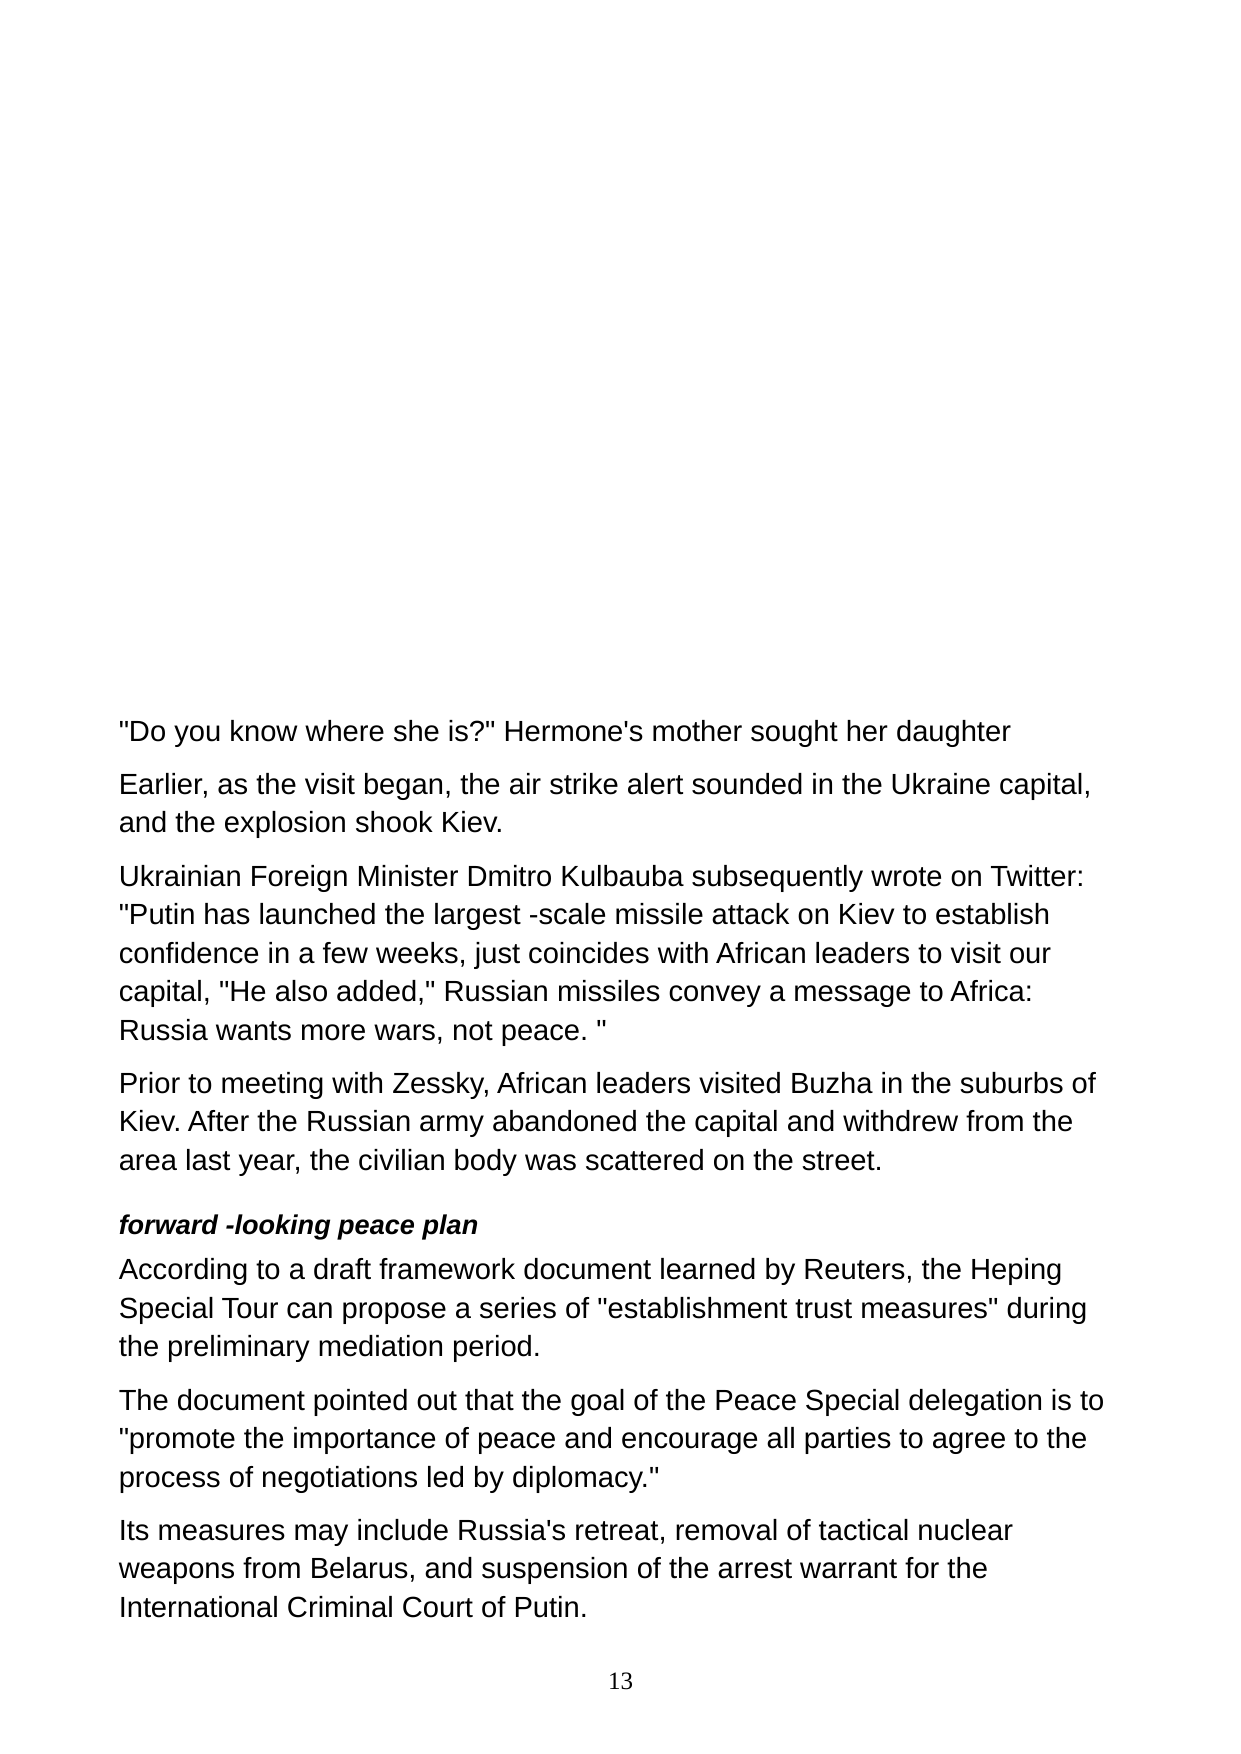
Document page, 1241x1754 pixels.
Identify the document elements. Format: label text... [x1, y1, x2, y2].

text Its measures may include Russia's retreat, removal of tactical nuclear weapons from Belarus, and suspension of the arrest warrant for the International Criminal Court of Putin. [118, 1513, 1122, 1623]
text Earlier, as the visit began, the air strike alert sounded in the Ukraine capital, and the explosion shook Kiev. [118, 767, 1122, 839]
subtitle forward -looking peace plan [118, 1209, 1122, 1240]
text The document pointed out that the goal of the Peace Special delegation is to "promote the importance of peace and encourage all parties to agree to the process of negotiations led by diplomacy." [118, 1383, 1122, 1493]
text "Do you know where she is?" Hermone's mother sought her daughter [118, 118, 1122, 747]
text According to a draft framework document learned by Reuters, the Heping Special Tour can propose a series of "establishment trust measures" during the preliminary mediation period. [118, 1252, 1122, 1363]
text Ukrainian Foreign Minister Dmitro Kulbauba subsequently wrote on Twitter: "Putin has launched the largest -scale missile attack on Kiev to establish confidence in a few weeks, just coincides with African leaders to visit our capital, "He also added," Russian missiles convey a message to Africa: Russia wants more wars, not peace. " [118, 859, 1122, 1046]
text Prior to meeting with Zessky, African leaders visited Buzha in the suburbs of Kiev. After the Russian army abandoned the capital and withdrew from the area last year, the civilian body was scattered on the street. [118, 1066, 1122, 1177]
